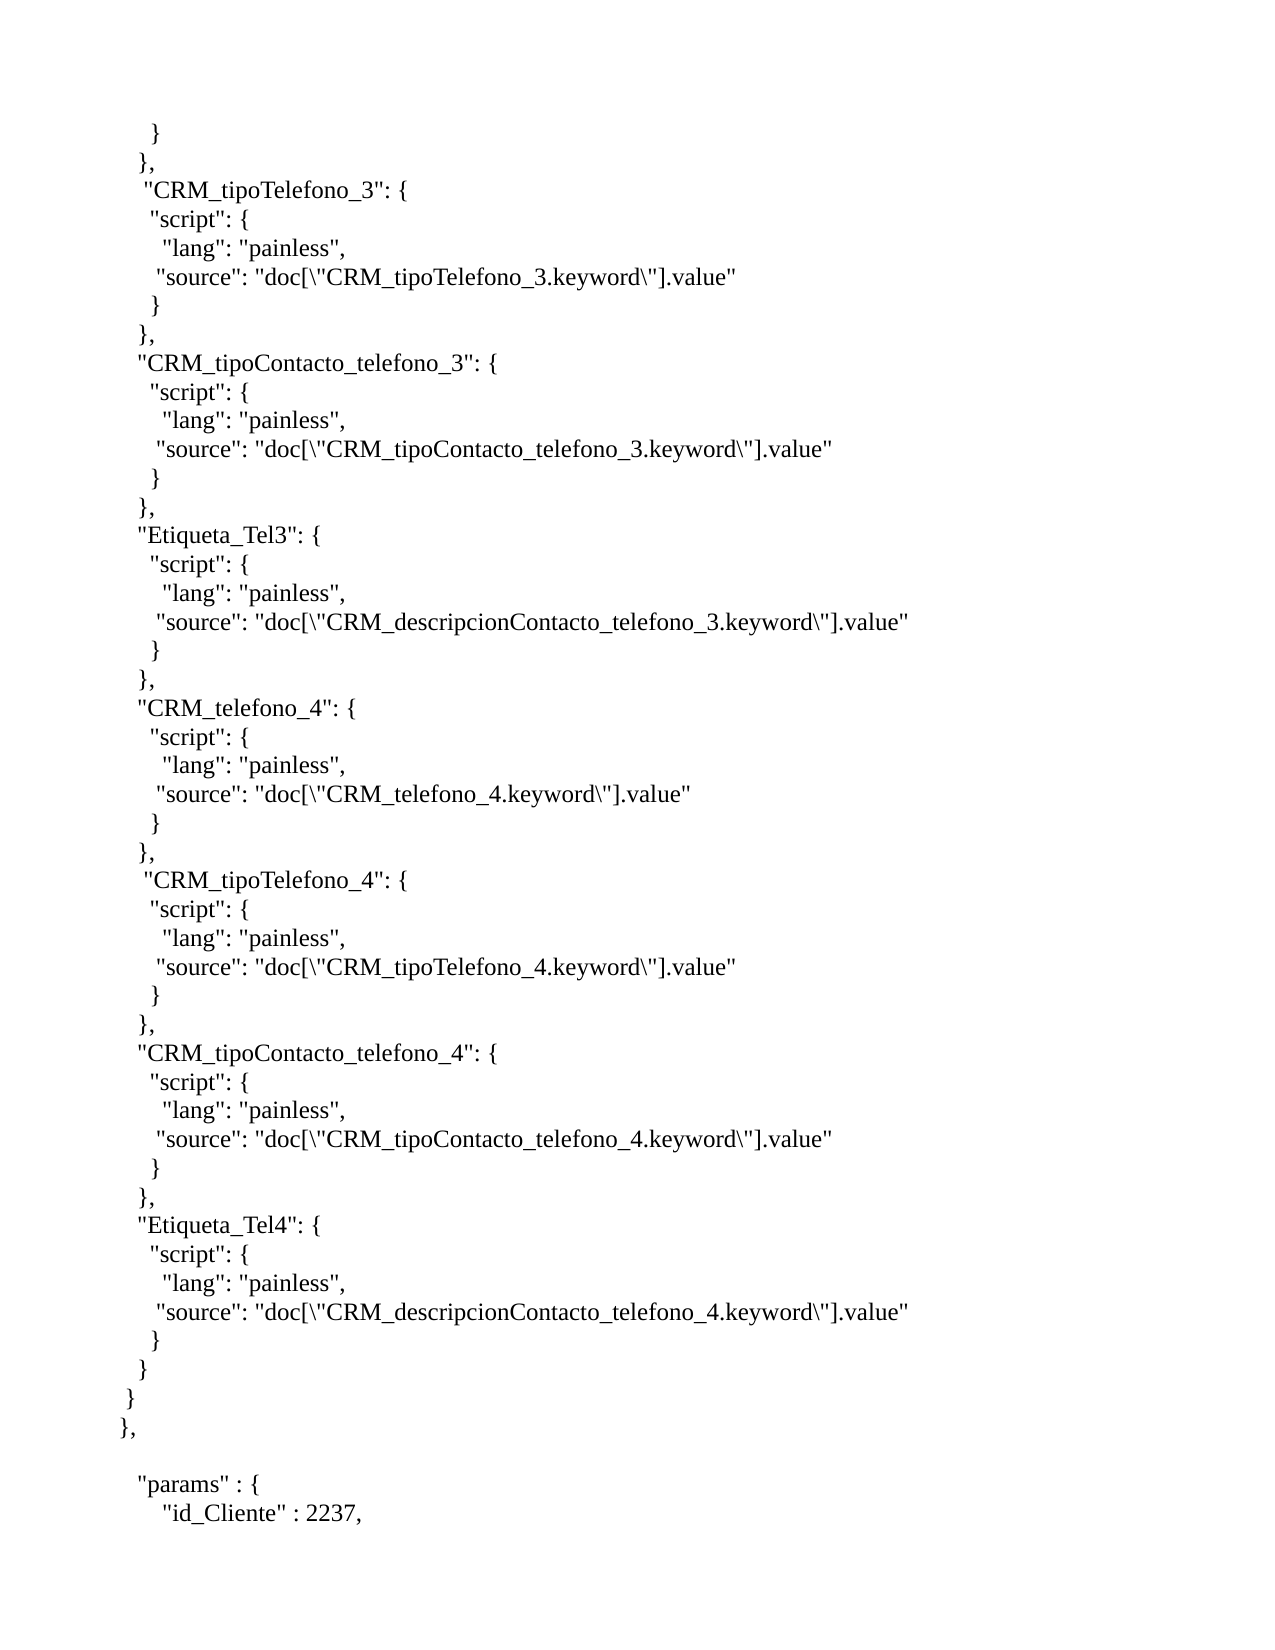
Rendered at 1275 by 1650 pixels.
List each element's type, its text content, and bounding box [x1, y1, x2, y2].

text "CRM_telefono_4": { [118, 693, 1157, 722]
text } [118, 118, 1157, 147]
text "lang": "painless", [118, 1268, 1157, 1297]
text }, [118, 147, 1157, 176]
text } [118, 808, 1157, 837]
text "source": "doc[\"CRM_tipoContacto_telefono_3.keyword\"].value" [118, 434, 1157, 463]
text "script": { [118, 1067, 1157, 1096]
text "lang": "painless", [118, 406, 1157, 434]
text "lang": "painless", [118, 923, 1157, 952]
text "lang": "painless", [118, 1096, 1157, 1124]
text "lang": "painless", [118, 751, 1157, 779]
text }, [118, 837, 1157, 866]
text "CRM_tipoTelefono_3": { [118, 176, 1157, 204]
text "source": "doc[\"CRM_descripcionContacto_telefono_4.keyword\"].value" [118, 1297, 1157, 1326]
text } [118, 981, 1157, 1009]
text "script": { [118, 377, 1157, 406]
text }, [118, 664, 1157, 693]
text "Etiqueta_Tel4": { [118, 1211, 1157, 1239]
text } [118, 291, 1157, 319]
text "CRM_tipoContacto_telefono_3": { [118, 348, 1157, 377]
text "source": "doc[\"CRM_tipoContacto_telefono_4.keyword\"].value" [118, 1124, 1157, 1153]
text } [118, 1383, 1157, 1412]
text "source": "doc[\"CRM_tipoTelefono_3.keyword\"].value" [118, 262, 1157, 291]
text }, [118, 1182, 1157, 1211]
text "script": { [118, 1239, 1157, 1268]
text }, [118, 1009, 1157, 1038]
text "params" : { [118, 1469, 1157, 1498]
text "CRM_tipoContacto_telefono_4": { [118, 1038, 1157, 1067]
text "source": "doc[\"CRM_descripcionContacto_telefono_3.keyword\"].value" [118, 607, 1157, 636]
text "script": { [118, 722, 1157, 751]
text "script": { [118, 549, 1157, 578]
text }, [118, 1412, 1157, 1441]
text }, [118, 319, 1157, 348]
text } [118, 1354, 1157, 1383]
text } [118, 1153, 1157, 1182]
text "Etiqueta_Tel3": { [118, 521, 1157, 549]
text "lang": "painless", [118, 578, 1157, 607]
text "id_Cliente" : 2237, [118, 1498, 1157, 1527]
text } [118, 636, 1157, 664]
text "source": "doc[\"CRM_telefono_4.keyword\"].value" [118, 779, 1157, 808]
text } [118, 1326, 1157, 1354]
text } [118, 463, 1157, 492]
text "lang": "painless", [118, 233, 1157, 262]
text "CRM_tipoTelefono_4": { [118, 866, 1157, 894]
text "script": { [118, 894, 1157, 923]
text "script": { [118, 204, 1157, 233]
text }, [118, 492, 1157, 521]
text "source": "doc[\"CRM_tipoTelefono_4.keyword\"].value" [118, 952, 1157, 981]
